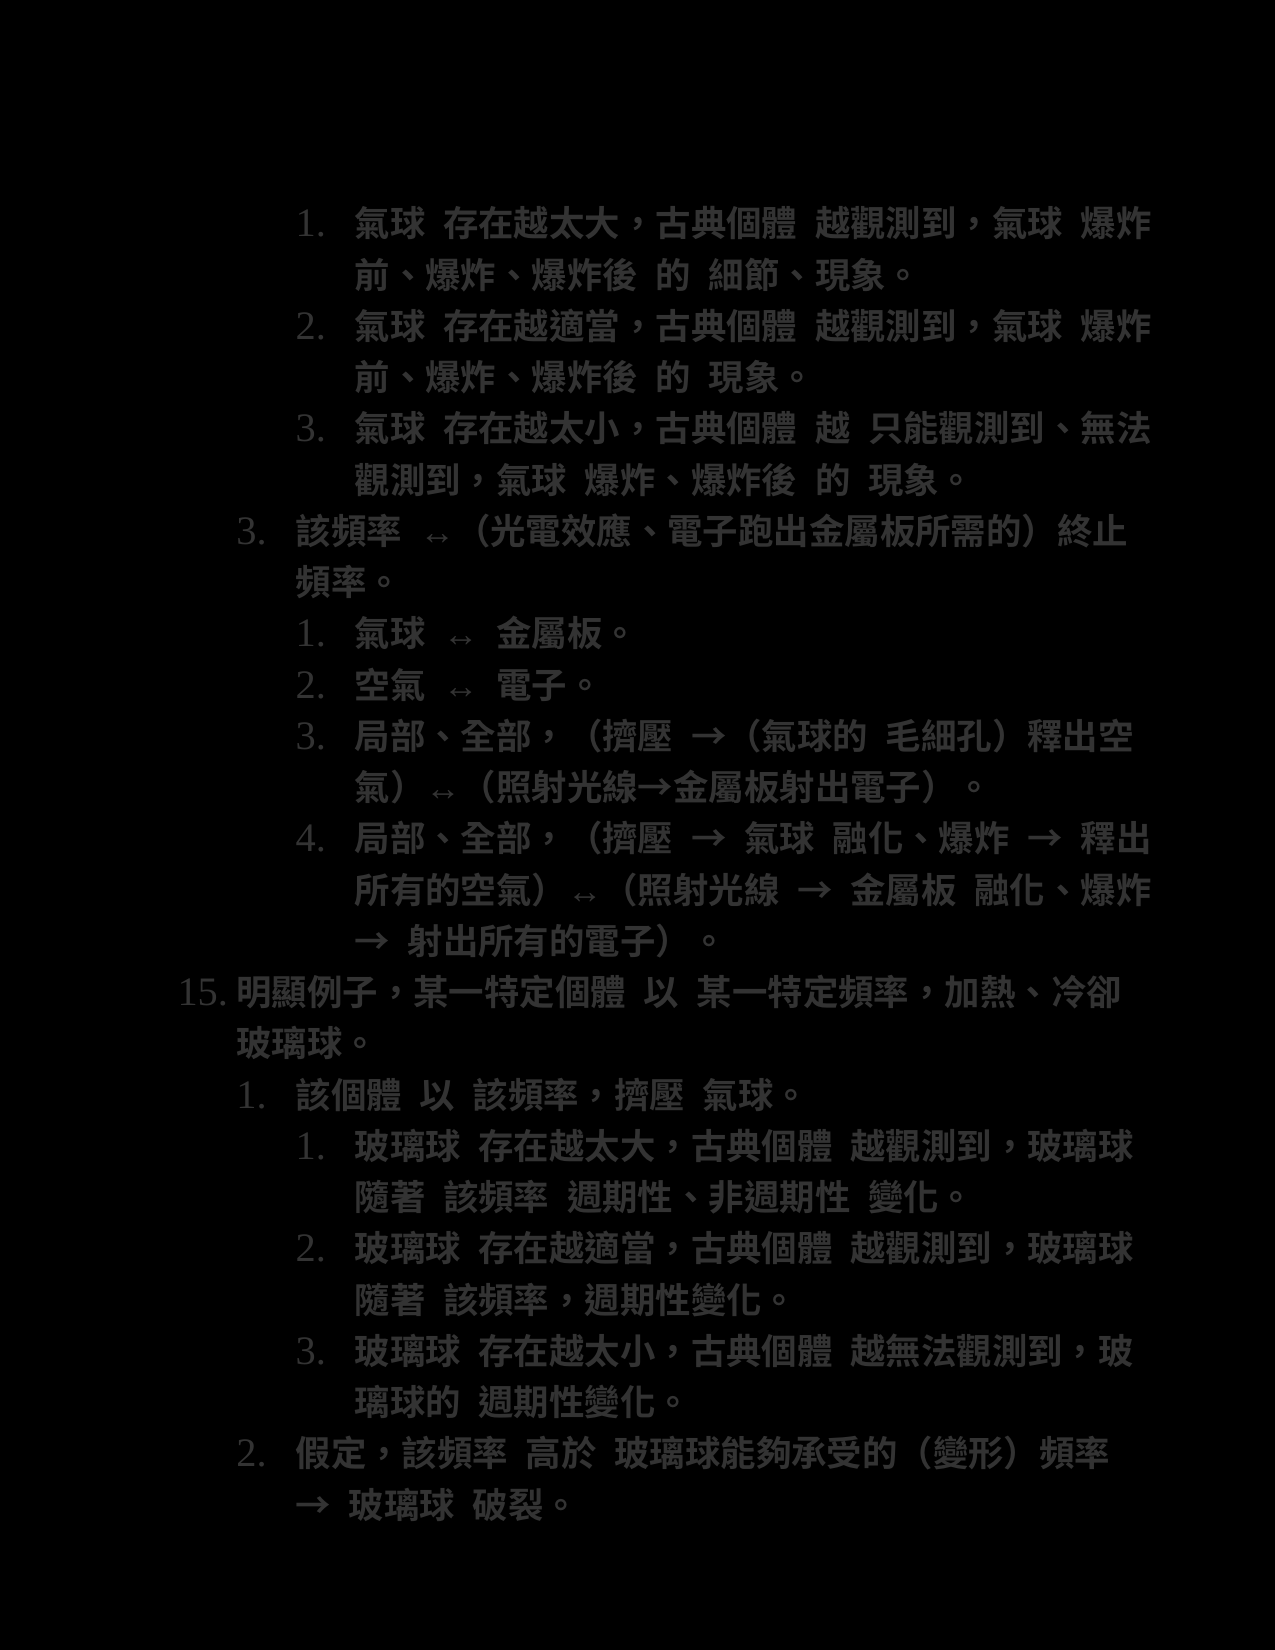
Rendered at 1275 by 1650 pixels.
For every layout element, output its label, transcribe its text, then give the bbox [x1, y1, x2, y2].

list 氣球 存在越太小，古典個體 越 只能觀測到、無法觀測到，氣球 爆炸、爆炸後 的 現象。 [295, 401, 1157, 503]
list 該頻率 ↔（光電效應、電子跑出金屬板所需的）終止頻率。 [236, 503, 1157, 606]
list 玻璃球 存在越太大，古典個體 越觀測到，玻璃球 隨著 該頻率 週期性、非週期性 變化。 [295, 1118, 1157, 1221]
list 氣球 存在越太大，古典個體 越觀測到，氣球 爆炸前、爆炸、爆炸後 的 細節、現象。 [295, 196, 1157, 298]
list 玻璃球 存在越太小，古典個體 越無法觀測到，玻璃球的 週期性變化。 [295, 1323, 1157, 1426]
list 假定，該頻率 高於 玻璃球能夠承受的（變形）頻率 → 玻璃球 破裂。 [236, 1426, 1157, 1528]
list 該個體 以 該頻率，擠壓 氣球。 [236, 1067, 1157, 1118]
list 氣球 ↔ 金屬板。 [295, 606, 1157, 657]
list 玻璃球 存在越適當，古典個體 越觀測到，玻璃球 隨著 該頻率，週期性變化。 [295, 1221, 1157, 1323]
list 局部、全部，（擠壓 → 氣球 融化、爆炸 → 釋出所有的空氣）↔（照射光線 → 金屬板 融化、爆炸 → 射出所有的電子）。 [295, 811, 1157, 964]
list 明顯例子，某一特定個體 以 某一特定頻率，加熱、冷卻 玻璃球。 [177, 964, 1157, 1067]
list 局部、全部，（擠壓 →（氣球的 毛細孔）釋出空氣）↔（照射光線→金屬板射出電子）。 [295, 708, 1157, 811]
list 空氣 ↔ 電子。 [295, 657, 1157, 708]
list 氣球 存在越適當，古典個體 越觀測到，氣球 爆炸前、爆炸、爆炸後 的 現象。 [295, 298, 1157, 401]
